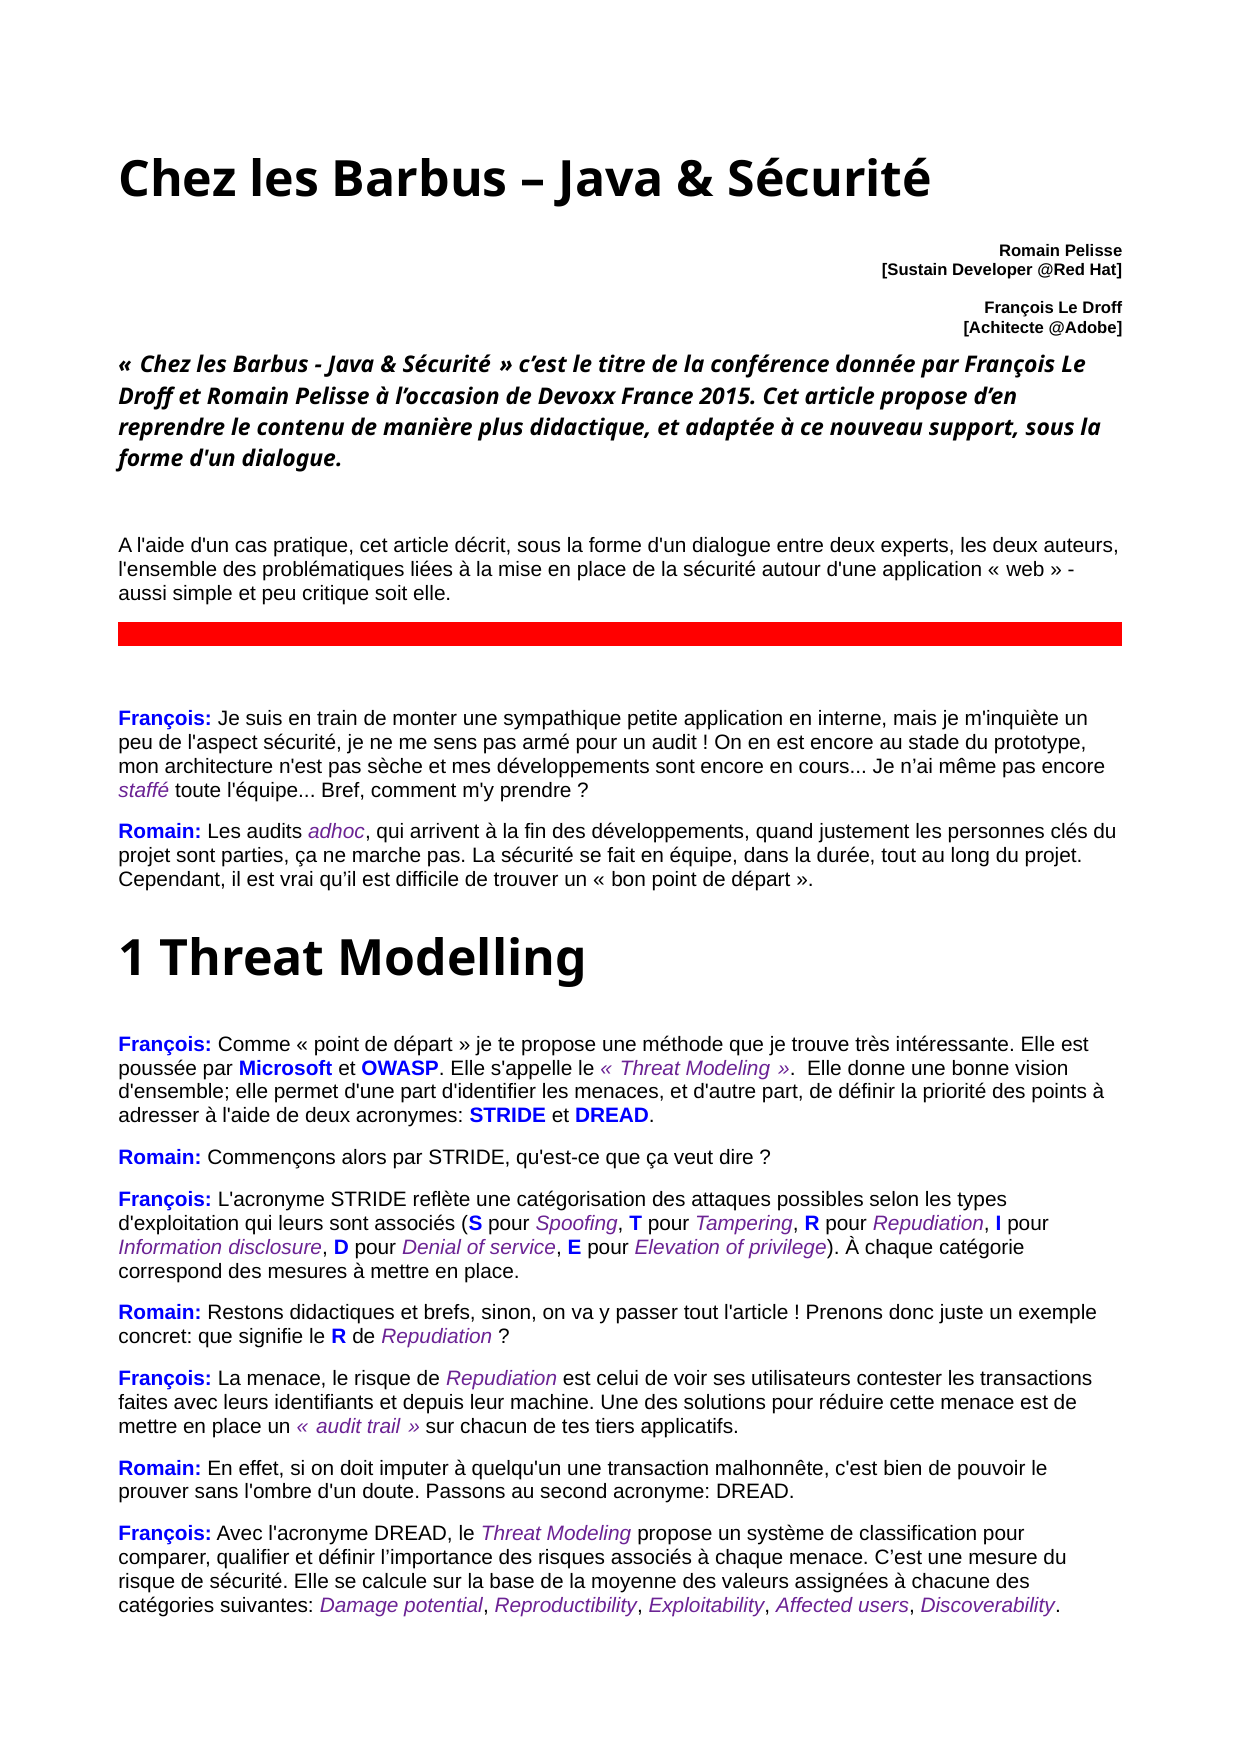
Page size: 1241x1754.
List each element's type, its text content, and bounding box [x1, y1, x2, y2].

subtitle 1 Threat Modelling [118, 922, 1122, 990]
text François: L'acronyme STRIDE reflète une catégorisation des attaques possibles selon les types d'exploitation qui leurs sont associés (S pour Spoofing, T pour Tampering, R pour Repudiation, I pour Information disclosure, D pour Denial of service, E pour Elevation of privilege). À chaque catégorie correspond des mesures à mettre en place. [118, 1187, 1122, 1282]
text Romain: Restons didactiques et brefs, sinon, on va y passer tout l'article ! Prenons donc juste un exemple concret: que signifie le R de Repudiation ? [118, 1300, 1122, 1348]
text François: La menace, le risque de Repudiation est celui de voir ses utilisateurs contester les transactions faites avec leurs identifiants et depuis leur machine. Une des solutions pour réduire cette menace est de mettre en place un « audit trail » sur chacun de tes tiers applicatifs. [118, 1366, 1122, 1438]
text A l'aide d'un cas pratique, cet article décrit, sous la forme d'un dialogue entre deux experts, les deux auteurs, l'ensemble des problématiques liées à la mise en place de la sécurité autour d'une application « web » - aussi simple et peu critique soit elle. [118, 533, 1122, 604]
text Romain: En effet, si on doit imputer à quelqu'un une transaction malhonnête, c'est bien de pouvoir le prouver sans l'ombre d'un doute. Passons au second acronyme: DREAD. [118, 1455, 1122, 1503]
text [Achitecte @Adobe] [118, 317, 1122, 337]
text Romain: Commençons alors par STRIDE, qu'est-ce que ça veut dire ? [118, 1145, 1122, 1169]
text [Sustain Developer @Red Hat] [118, 260, 1122, 279]
text François: Je suis en train de monter une sympathique petite application en interne, mais je m'inquiète un peu de l'aspect sécurité, je ne me sens pas armé pour un audit ! On en est encore au stade du prototype, mon architecture n'est pas sèche et mes développements sont encore en cours... Je n’ai même pas encore staffé toute l'équipe... Bref, comment m'y prendre ? [118, 706, 1122, 801]
text François: Comme « point de départ » je te propose une méthode que je trouve très intéressante. Elle est poussée par Microsoft et OWASP. Elle s'appelle le « Threat Modeling ». Elle donne une bonne vision d'ensemble; elle permet d'une part d'identifier les menaces, et d'autre part, de définir la priorité des points à adresser à l'aide de deux acronymes: STRIDE et DREAD. [118, 1031, 1122, 1127]
subtitle Chez les Barbus – Java & Sécurité [118, 143, 1122, 211]
text « Chez les Barbus - Java & Sécurité » c’est le titre de la conférence donnée par François Le Droff et Romain Pelisse à l’occasion de Devoxx France 2015. Cet article propose d’en reprendre le contenu de manière plus didactique, et adaptée à ce nouveau support, sous la forme d'un dialogue. [118, 348, 1122, 473]
text Romain Pelisse [118, 241, 1122, 260]
text François: Avec l'acronyme DREAD, le Threat Modeling propose un système de classification pour comparer, qualifier et définir l’importance des risques associés à chaque menace. C’est une mesure du risque de sécurité. Elle se calcule sur la base de la moyenne des valeurs assignées à chacune des catégories suivantes: Damage potential, Reproductibility, Exploitability, Affected users, Discoverability. [118, 1521, 1122, 1617]
text François Le Droff [118, 298, 1122, 317]
text Romain: Les audits adhoc, qui arrivent à la fin des développements, quand justement les personnes clés du projet sont parties, ça ne marche pas. La sécurité se fait en équipe, dans la durée, tout au long du projet. Cependant, il est vrai qu’il est difficile de trouver un « bon point de départ ». [118, 819, 1122, 891]
